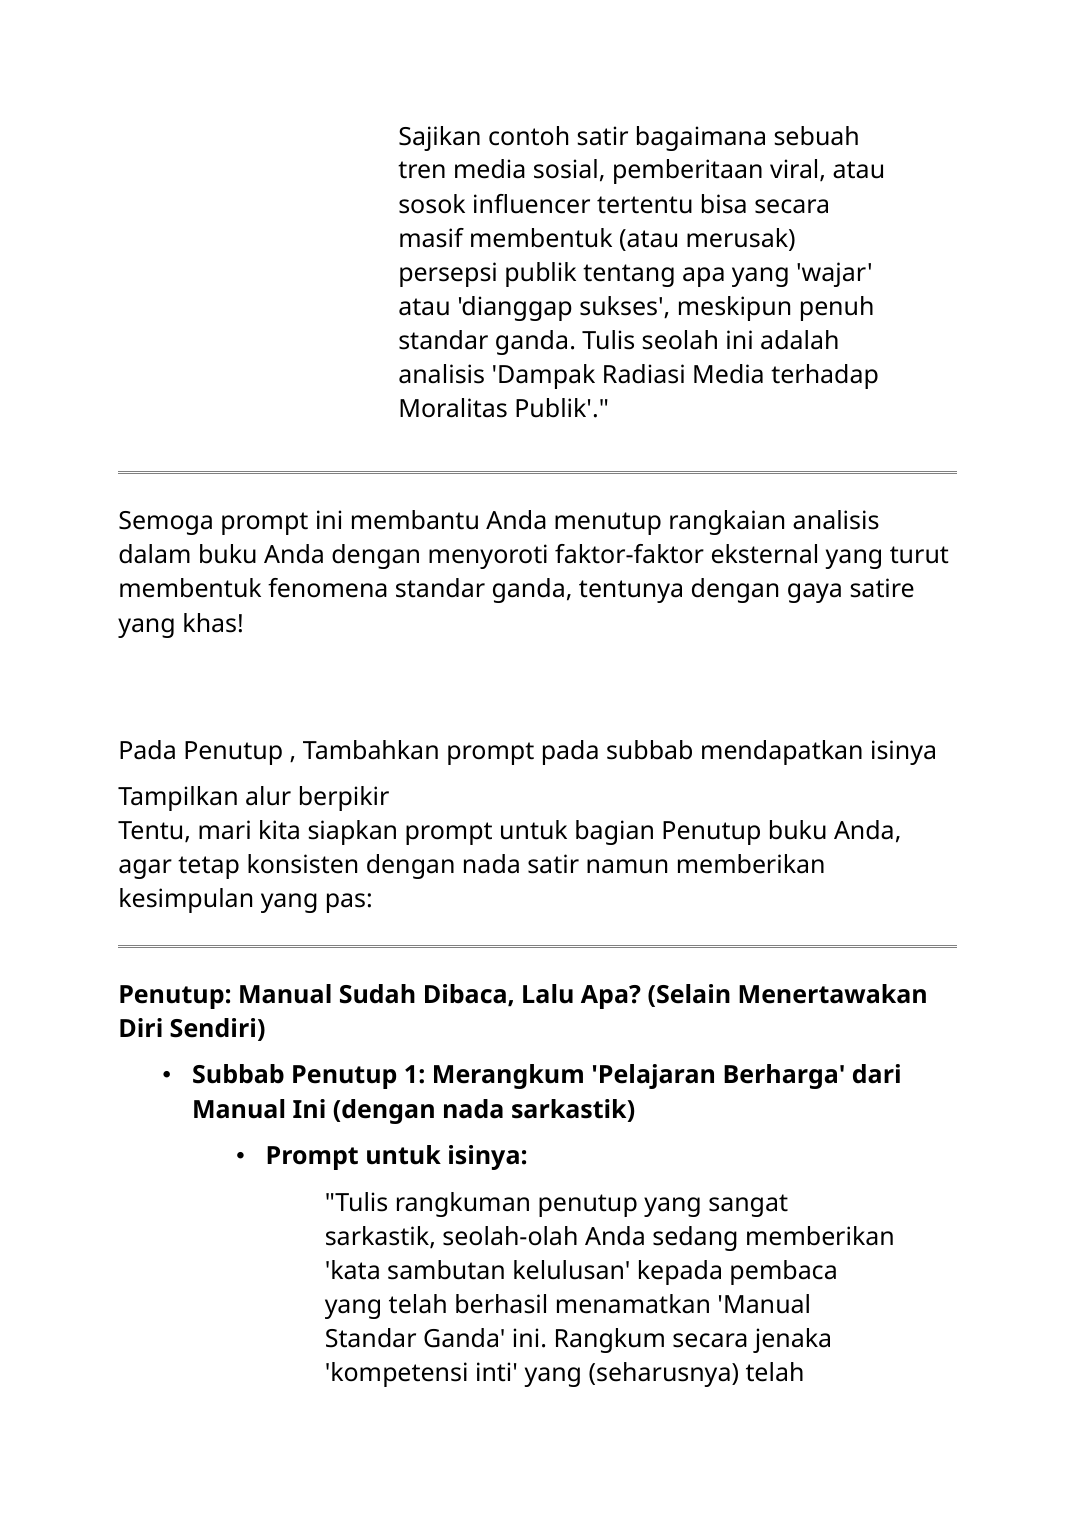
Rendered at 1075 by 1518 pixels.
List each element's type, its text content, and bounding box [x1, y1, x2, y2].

list "Tulis rangkuman penutup yang sangat sarkastik, seolah-olah Anda sedang memberikan 'kata sambutan kelulusan' kepada pembaca yang telah berhasil menamatkan 'Manual Standar Ganda' ini. Rangkum secara jenaka 'kompetensi inti' yang (seharusnya) telah [295, 1184, 898, 1389]
list Subbab Penutup 1: Merangkum 'Pelajaran Berharga' dari Manual Ini (dengan nada sarkastik) [162, 1057, 957, 1125]
text Penutup: Manual Sudah Dibaca, Lalu Apa? (Selain Menertawakan Diri Sendiri) [118, 977, 957, 1045]
list Prompt untuk isinya: [236, 1138, 957, 1172]
text Semoga prompt ini membantu Anda menutup rangkaian analisis dalam buku Anda dengan menyoroti faktor-faktor eksternal yang turut membentuk fenomena standar ganda, tentunya dengan gaya satire yang khas! [118, 503, 957, 639]
text Tampilkan alur berpikir [118, 779, 957, 813]
text Tentu, mari kita siapkan prompt untuk bagian Penutup buku Anda, agar tetap konsisten dengan nada satir namun memberikan kesimpulan yang pas: [118, 813, 957, 915]
list Sajikan contoh satir bagaimana sebuah tren media sosial, pemberitaan viral, atau sosok influencer tertentu bisa secara masif membentuk (atau merusak) persepsi publik tentang apa yang 'wajar' atau 'dianggap sukses', meskipun penuh standar ganda. Tulis seolah ini adalah analisis 'Dampak Radiasi Media terhadap Moralitas Publik'." [369, 118, 898, 425]
text Pada Penutup , Tambahkan prompt pada subbab mendapatkan isinya [118, 732, 957, 766]
